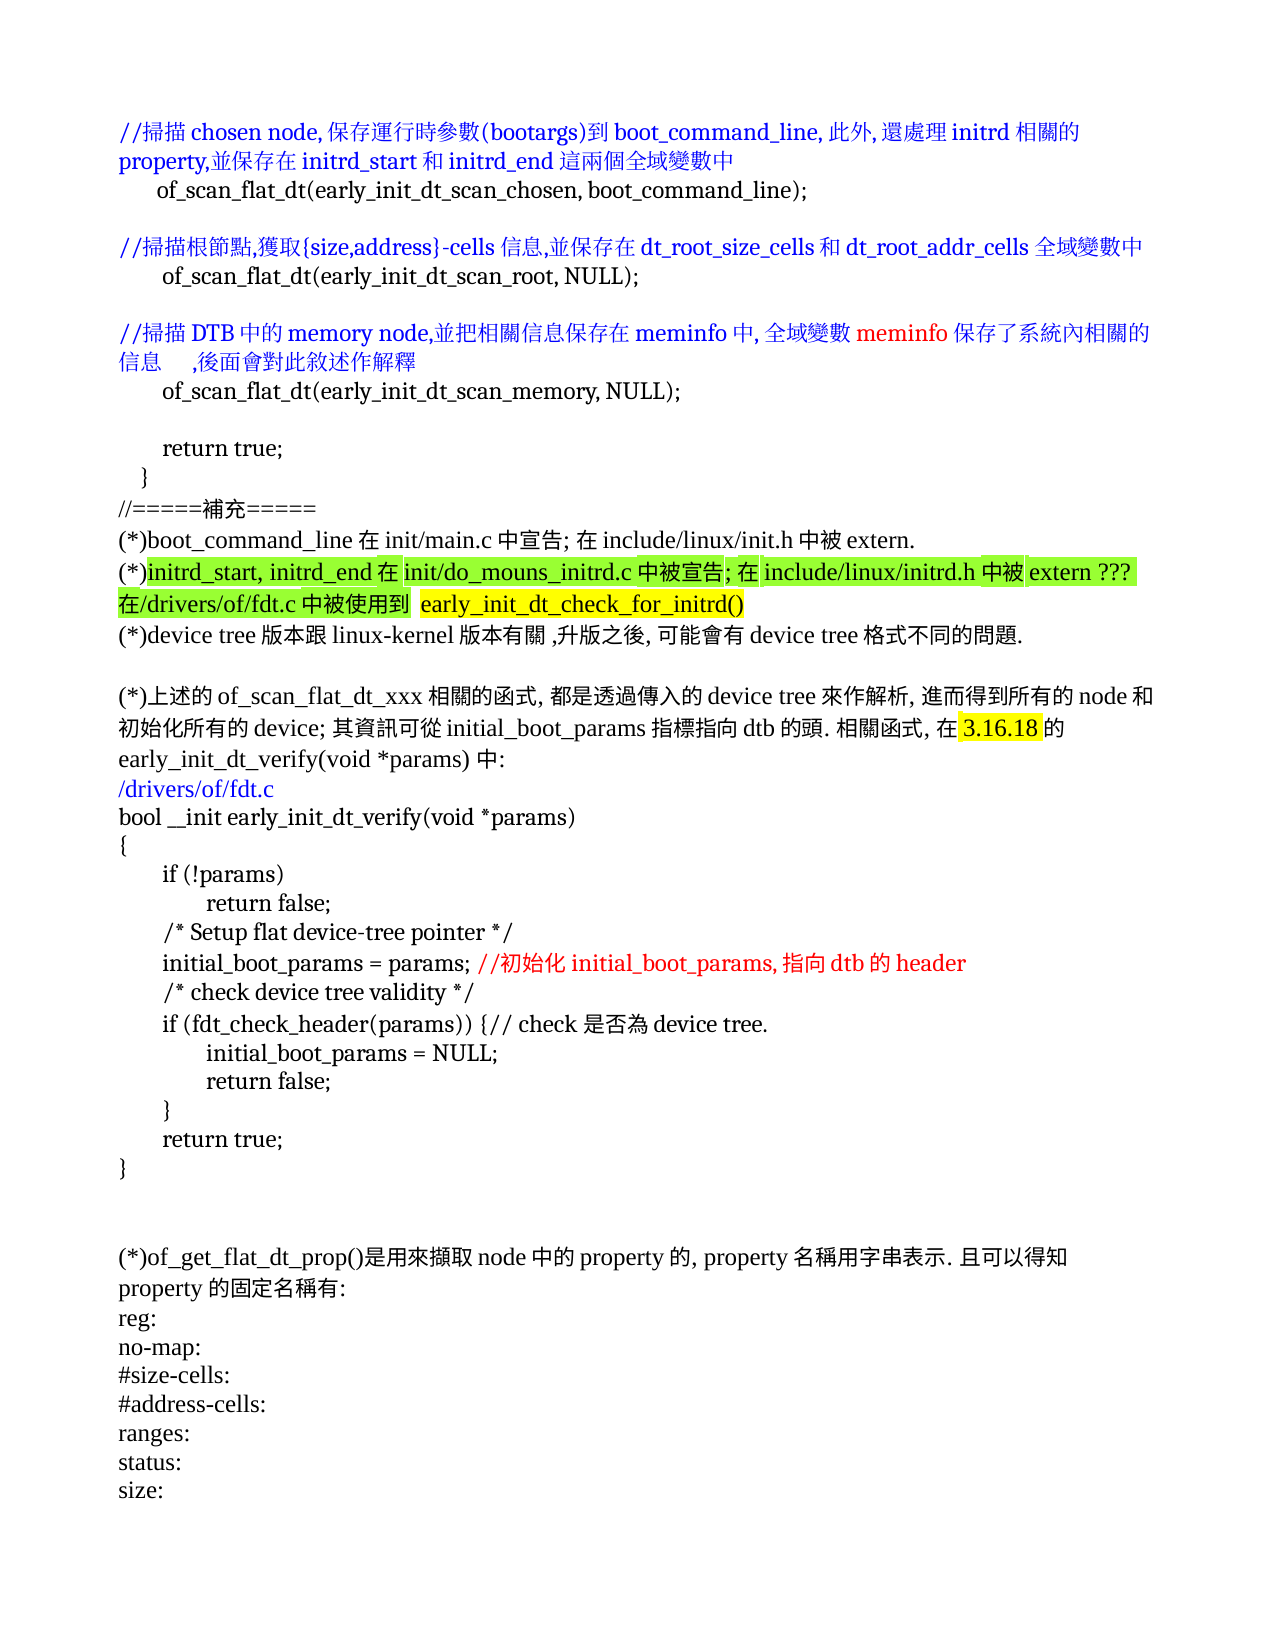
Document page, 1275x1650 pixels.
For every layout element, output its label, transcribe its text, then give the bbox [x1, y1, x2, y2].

text } [118, 1096, 1157, 1125]
text /drivers/of/fdt.c [118, 774, 1157, 803]
text (*)of_get_flat_dt_prop()是用來擷取node中的property的, property名稱用字串表示. 且可以得知property的固定名稱有: [118, 1240, 1157, 1303]
text //掃描DTB中的memory node,並把相關信息保存在meminfo中, 全域變數meminfo保存了系統內相關的信息 ,後面會對此敘述作解釋 [118, 319, 1157, 377]
text size: [118, 1476, 1157, 1504]
text //=====補充===== [118, 492, 1157, 523]
text status: [118, 1447, 1157, 1476]
text return false; [118, 889, 1157, 918]
text initial_boot_params = NULL; [118, 1038, 1157, 1067]
text (*)上述的of_scan_flat_dt_xxx相關的函式, 都是透過傳入的device tree來作解析, 進而得到所有的node和初始化所有的device; 其資訊可從initial_boot_params指標指向dtb的頭. 相關函式, 在 3.16.18的early_init_dt_verify(void *params) 中: [118, 679, 1157, 774]
text initial_boot_params = params; //初始化 initial_boot_params, 指向dtb的header [118, 946, 1157, 978]
text (*)boot_command_line在 init/main.c中宣告; 在include/linux/init.h中被extern. [118, 523, 1157, 555]
text #size-cells: [118, 1361, 1157, 1389]
text of_scan_flat_dt(early_init_dt_scan_root, NULL); [118, 262, 1157, 291]
text no-map: [118, 1332, 1157, 1361]
text (*)initrd_start, initrd_end在init/do_mouns_initrd.c中被宣告; 在include/linux/initrd.h中被extern ??? 在/drivers/of/fdt.c中被使用到 early_init_dt_check_for_initrd() [118, 555, 1157, 618]
text } [118, 463, 1157, 492]
text if (!params) [118, 860, 1157, 889]
text return false; [118, 1067, 1157, 1096]
text #address-cells: [118, 1389, 1157, 1418]
text (*)device tree版本跟 linux-kernel版本有關 ,升版之後, 可能會有device tree格式不同的問題. [118, 618, 1157, 650]
text return true; [118, 1125, 1157, 1153]
text //掃描根節點,獲取{size,address}-cells信息,並保存在dt_root_size_cells和dt_root_addr_cells全域變數中 [118, 233, 1157, 262]
text of_scan_flat_dt(early_init_dt_scan_chosen, boot_command_line); [118, 176, 1157, 204]
text return true; [118, 434, 1157, 463]
text /* check device tree validity */ [118, 978, 1157, 1007]
text if (fdt_check_header(params)) {// check 是否為device tree. [118, 1007, 1157, 1038]
text of_scan_flat_dt(early_init_dt_scan_memory, NULL); [118, 377, 1157, 406]
text bool __init early_init_dt_verify(void *params) [118, 803, 1157, 831]
text reg: [118, 1303, 1157, 1332]
text //掃描chosen node, 保存運行時參數(bootargs)到boot_command_line, 此外, 還處理initrd相關的property,並保存在initrd_start和initrd_end這兩個全域變數中 [118, 118, 1157, 176]
text /* Setup flat device-tree pointer */ [118, 918, 1157, 946]
text } [118, 1153, 1157, 1182]
text ranges: [118, 1418, 1157, 1447]
text { [118, 831, 1157, 860]
